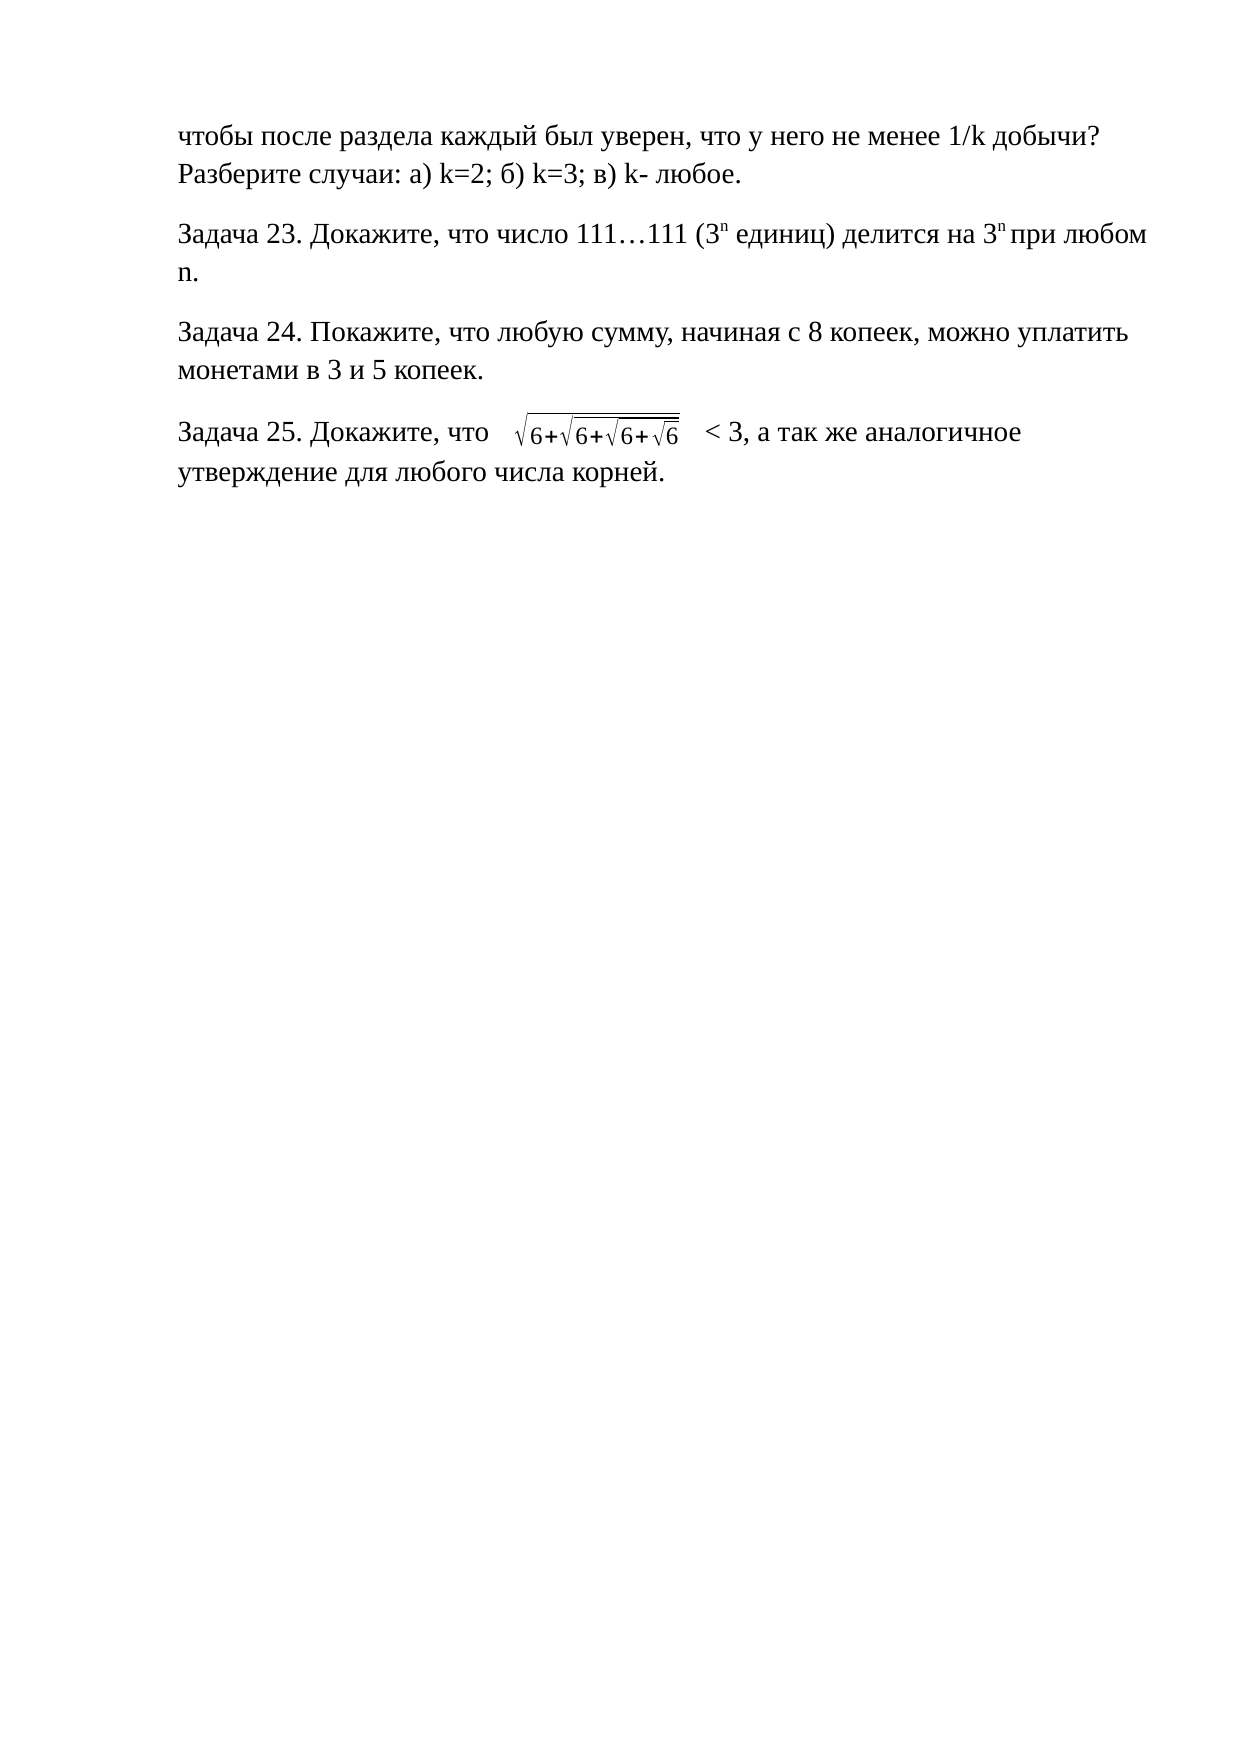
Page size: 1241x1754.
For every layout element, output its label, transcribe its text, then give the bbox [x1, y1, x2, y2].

text Задача 23. Докажите, что число 111…111 (3n единиц) делится на 3n при любом n. [177, 216, 1152, 288]
text чтобы после раздела каждый был уверен, что у него не менее 1/k добычи? Разберите случаи: а) k=2; б) k=3; в) k- любое. [177, 118, 1152, 190]
text Задача 25. Докажите, что < 3, а так же аналогичное утверждение для любого числа корней. [177, 412, 1152, 488]
text Задача 24. Покажите, что любую сумму, начиная с 8 копеек, можно уплатить монетами в 3 и 5 копеек. [177, 314, 1152, 386]
